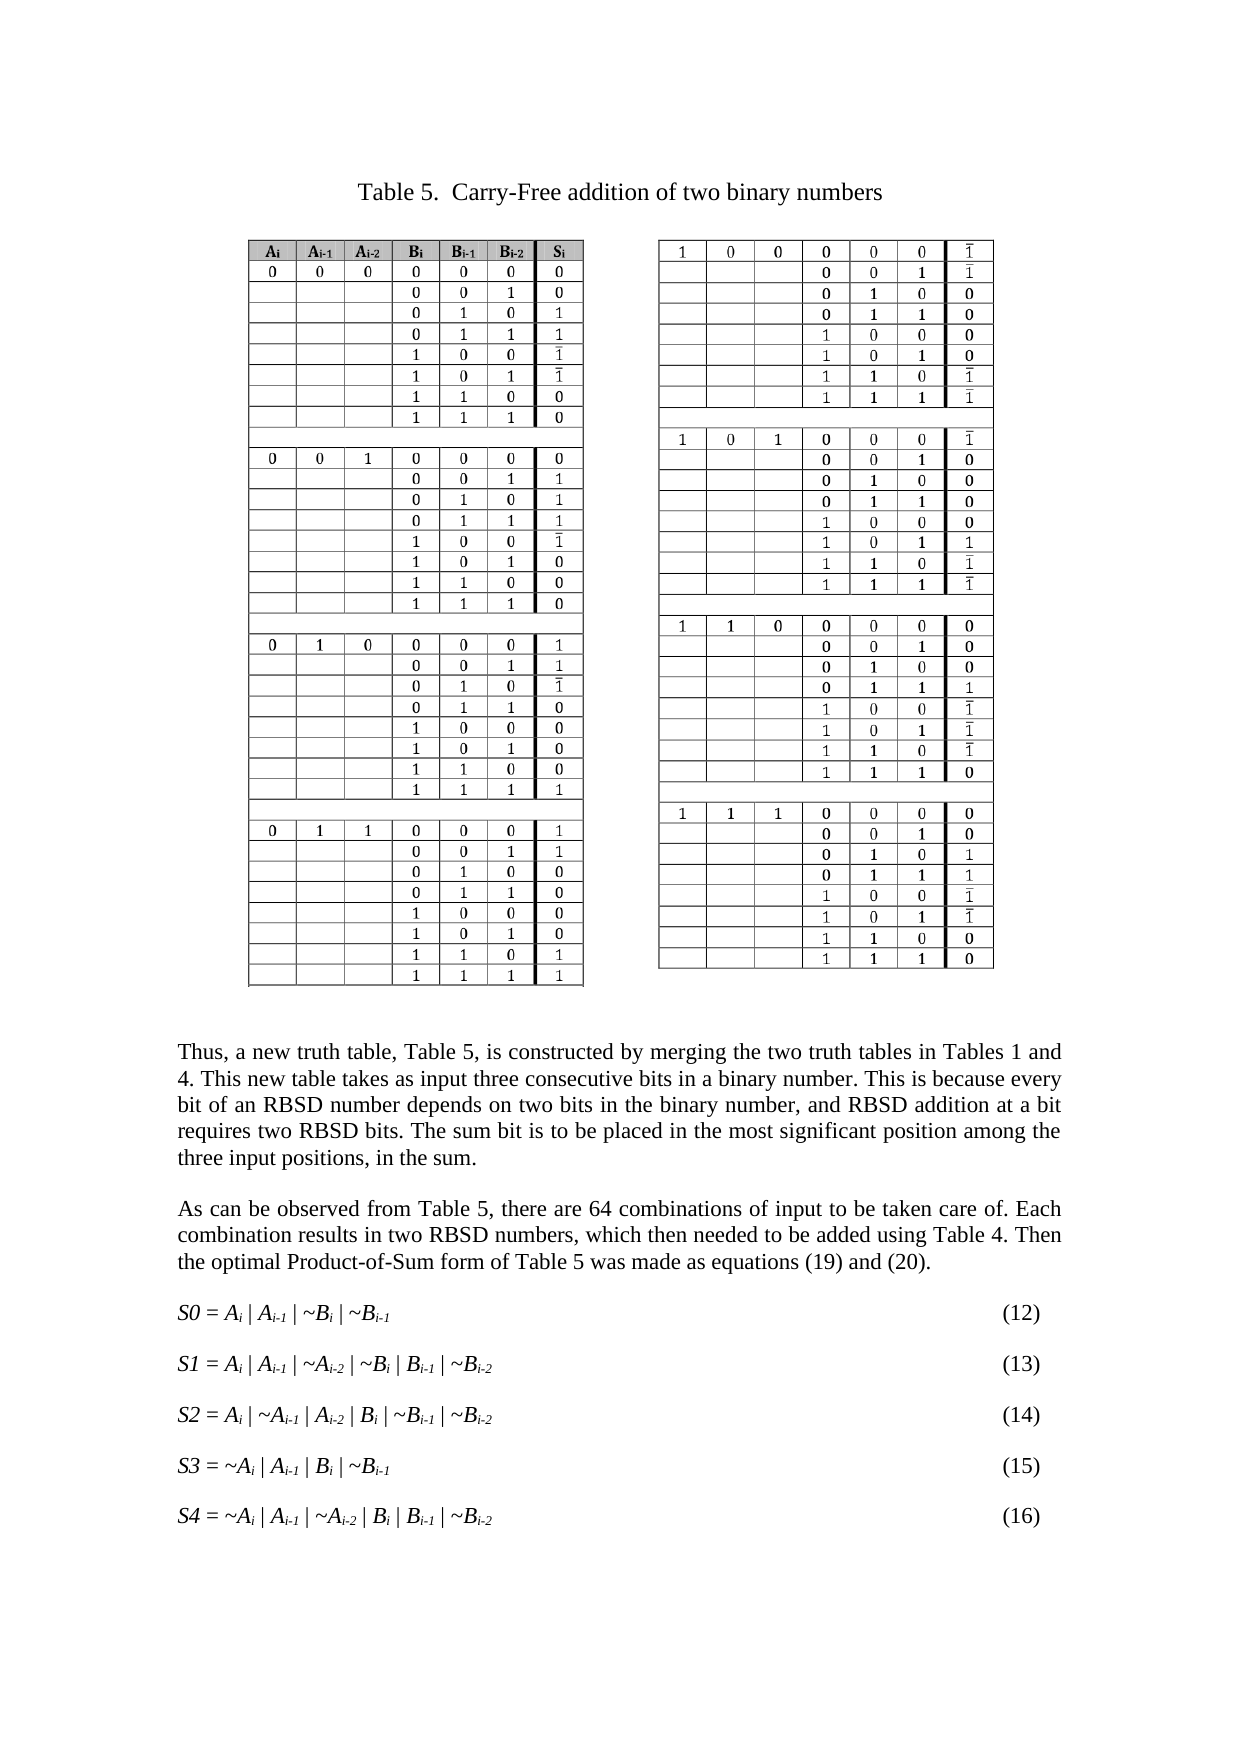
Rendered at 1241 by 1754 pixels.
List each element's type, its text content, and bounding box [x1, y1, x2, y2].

text S1 = Ai | Ai-1 | ~Ai-2 | ~Bi | Bi-1 | ~Bi-2 (13) [177, 1351, 1063, 1377]
text S3 = ~Ai | Ai-1 | Bi | ~Bi-1 (15) [177, 1452, 1063, 1478]
text As can be observed from Table 5, there are 64 combinations of input to be taken care of. Each combination results in two RBSD numbers, which then needed to be added using Table 4. Then the optimal Product-of-Sum form of Table 5 was made as equations (19) and (20). [177, 1195, 1063, 1274]
text Table 5. Carry-Free addition of two binary numbers [177, 177, 1063, 206]
text S2 = Ai | ~Ai-1 | Ai-2 | Bi | ~Bi-1 | ~Bi-2 (14) [177, 1401, 1063, 1427]
text S0 = Ai | Ai-1 | ~Bi | ~Bi-1 (12) [177, 1299, 1063, 1326]
picture [304, 231, 1042, 987]
text S4 = ~Ai | Ai-1 | ~Ai-2 | Bi | Bi-1 | ~Bi-2 (16) [177, 1502, 1063, 1529]
text Thus, a new truth table, Table 5, is constructed by merging the two truth tables in Tables 1 and 4. This new table takes as input three consecutive bits in a binary number. This is because every bit of an RBSD number depends on two bits in the binary number, and RBSD addition at a bit requires two RBSD bits. The sum bit is to be placed in the most significant position among the three input positions, in the sum. [177, 1038, 1063, 1170]
